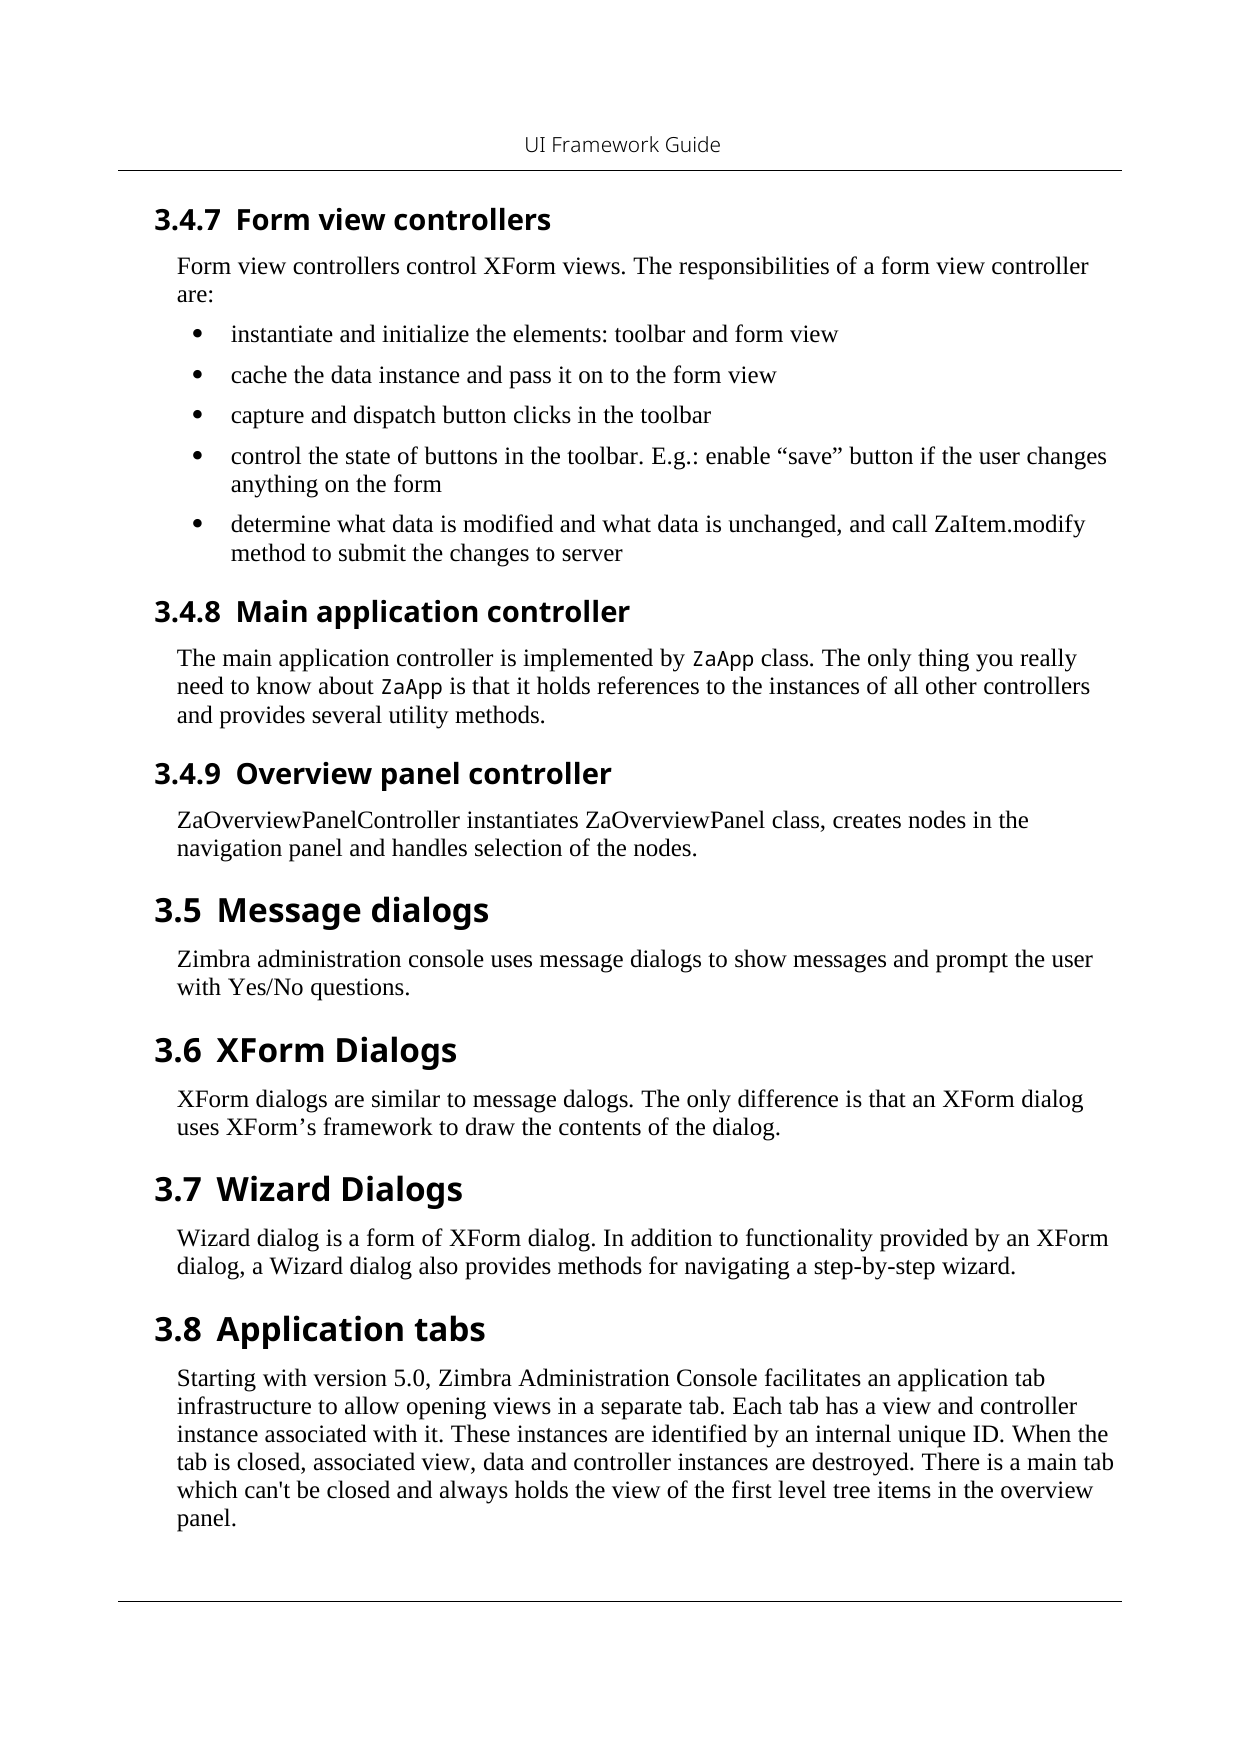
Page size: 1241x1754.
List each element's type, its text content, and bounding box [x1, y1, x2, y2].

subtitle Overview panel controller [154, 753, 1122, 793]
subtitle Form view controllers [154, 200, 1122, 239]
subtitle Message dialogs [154, 887, 1122, 933]
subtitle Wizard Dialogs [154, 1166, 1122, 1212]
text Form view controllers control XForm views. The responsibilities of a form view controller are: [177, 252, 1122, 308]
subtitle Main application controller [154, 591, 1122, 631]
subtitle Application tabs [154, 1305, 1122, 1351]
text Starting with version 5.0, Zimbra Administration Console facilitates an application tab infrastructure to allow opening views in a separate tab. Each tab has a view and controller instance associated with it. These instances are identified by an internal unique ID. When the tab is closed, associated view, data and controller instances are destroyed. There is a main tab which can't be closed and always holds the view of the first level tree items in the overview panel. [177, 1364, 1122, 1560]
list instantiate and initialize the elements: toolbar and form view [193, 320, 1122, 348]
list determine what data is modified and what data is unchanged, and call ZaItem.modify method to submit the changes to server [193, 510, 1122, 566]
list capture and dispatch button clicks in the toolbar [193, 401, 1122, 429]
list control the state of buttons in the toolbar. E.g.: enable “save” button if the user changes anything on the form [193, 442, 1122, 498]
text XForm dialogs are similar to message dalogs. The only difference is that an XForm dialog uses XForm’s framework to draw the contents of the dialog. [177, 1085, 1122, 1141]
text Wizard dialog is a form of XForm dialog. In addition to functionality provided by an XForm dialog, a Wizard dialog also provides methods for navigating a step-by-step wizard. [177, 1224, 1122, 1280]
list cache the data instance and pass it on to the form view [193, 361, 1122, 389]
subtitle XForm Dialogs [154, 1026, 1122, 1072]
text Zimbra administration console uses message dialogs to show messages and prompt the user with Yes/No questions. [177, 945, 1122, 1001]
text ZaOverviewPanelController instantiates ZaOverviewPanel class, creates nodes in the navigation panel and handles selection of the nodes. [177, 806, 1122, 862]
text The main application controller is implemented by ZaApp class. The only thing you really need to know about ZaApp is that it holds references to the instances of all other controllers and provides several utility methods. [177, 643, 1122, 728]
